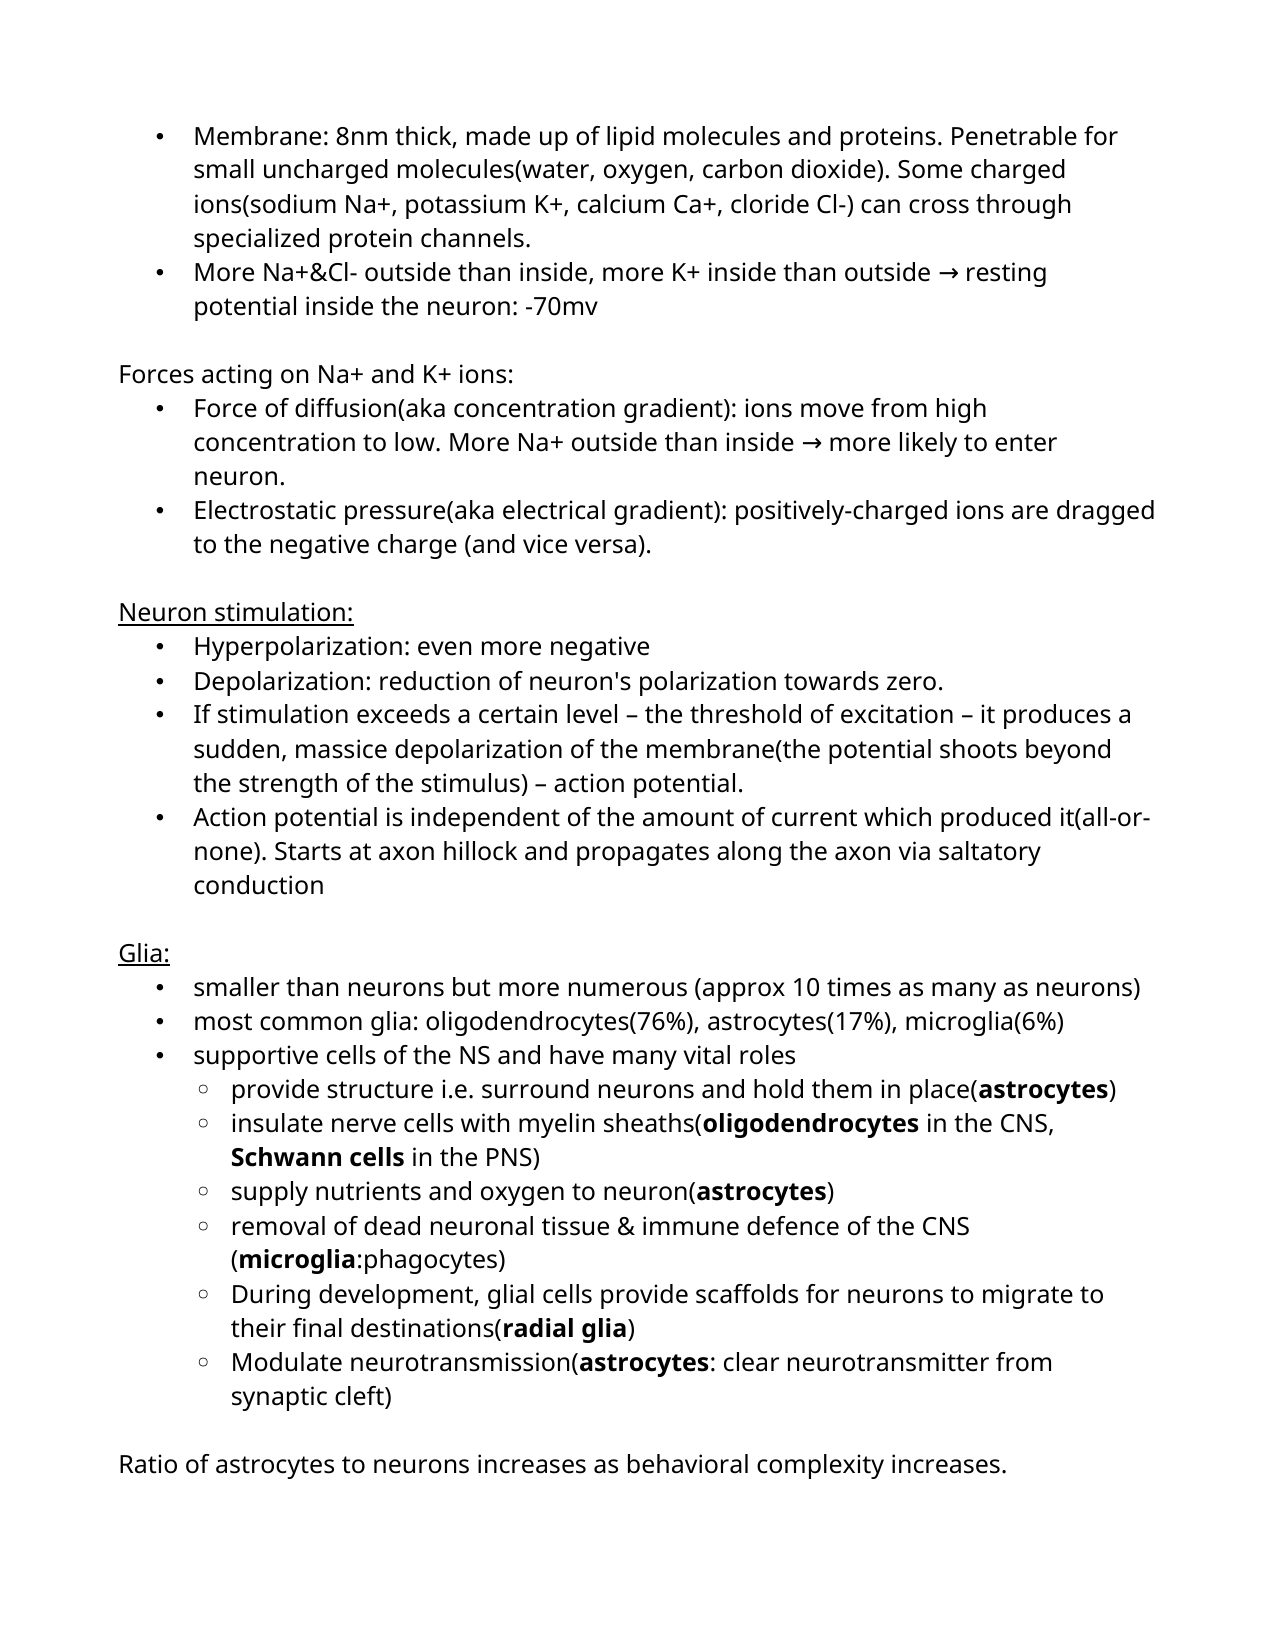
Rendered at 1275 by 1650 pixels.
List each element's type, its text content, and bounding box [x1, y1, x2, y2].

list smaller than neurons but more numerous (approx 10 times as many as neurons) [156, 970, 1157, 1004]
list Hyperpolarization: even more negative [156, 629, 1157, 663]
list supply nutrients and oxygen to neuron(astrocytes) [193, 1174, 1157, 1208]
list Modulate neurotransmission(astrocytes: clear neurotransmitter from synaptic cleft) [193, 1344, 1157, 1412]
list insulate nerve cells with myelin sheaths(oligodendrocytes in the CNS, Schwann cells in the PNS) [193, 1106, 1157, 1174]
list provide structure i.e. surround neurons and hold them in place(astrocytes) [193, 1072, 1157, 1106]
text Neuron stimulation: [118, 595, 1157, 629]
list Electrostatic pressure(aka electrical gradient): positively-charged ions are dragged to the negative charge (and vice versa). [156, 493, 1157, 561]
list Depolarization: reduction of neuron's polarization towards zero. [156, 663, 1157, 697]
list most common glia: oligodendrocytes(76%), astrocytes(17%), microglia(6%) [156, 1004, 1157, 1038]
text Ratio of astrocytes to neurons increases as behavioral complexity increases. [118, 1447, 1157, 1481]
list Force of diffusion(aka concentration gradient): ions move from high concentration to low. More Na+ outside than inside → more likely to enter neuron. [156, 391, 1157, 493]
list More Na+&Cl- outside than inside, more K+ inside than outside → resting potential inside the neuron: -70mv [156, 254, 1157, 322]
list Action potential is independent of the amount of current which produced it(all-or-none). Starts at axon hillock and propagates along the axon via saltatory conduction [156, 799, 1157, 902]
text Glia: [118, 936, 1157, 970]
list During development, glial cells provide scaffolds for neurons to migrate to their final destinations(radial glia) [193, 1276, 1157, 1344]
list If stimulation exceeds a certain level – the threshold of excitation – it produces a sudden, massice depolarization of the membrane(the potential shoots beyond the strength of the stimulus) – action potential. [156, 697, 1157, 799]
list removal of dead neuronal tissue & immune defence of the CNS (microglia:phagocytes) [193, 1208, 1157, 1276]
list Membrane: 8nm thick, made up of lipid molecules and proteins. Penetrable for small uncharged molecules(water, oxygen, carbon dioxide). Some charged ions(sodium Na+, potassium K+, calcium Ca+, cloride Cl-) can cross through specialized protein channels. [156, 118, 1157, 254]
text Forces acting on Na+ and K+ ions: [118, 357, 1157, 391]
list supportive cells of the NS and have many vital roles [156, 1038, 1157, 1072]
